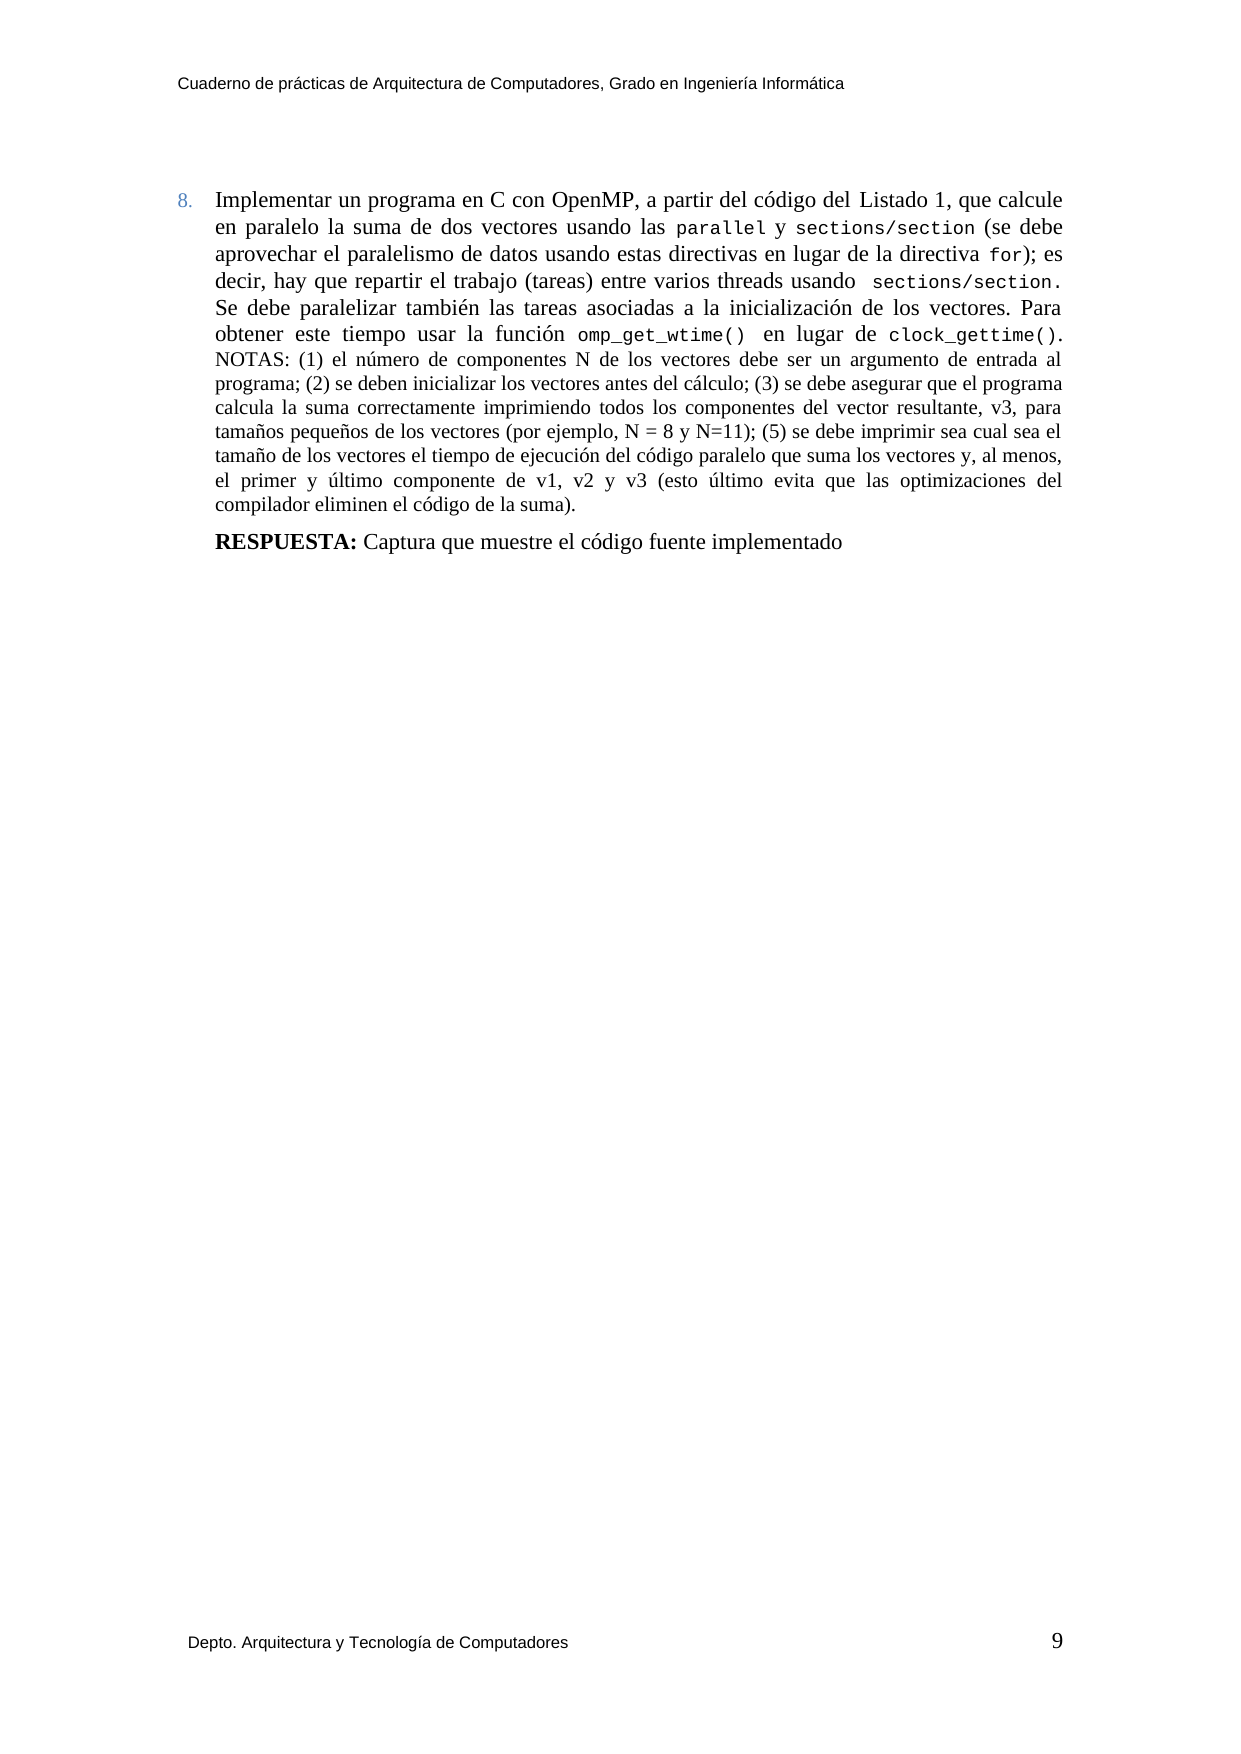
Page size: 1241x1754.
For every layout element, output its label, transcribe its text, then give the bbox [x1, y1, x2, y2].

text RESPUESTA: Captura que muestre el código fuente implementado [215, 528, 1063, 554]
list Implementar un programa en C con OpenMP, a partir del código del Listado 1, que calcule en paralelo la suma de dos vectores usando las parallel y sections/section (se debe aprovechar el paralelismo de datos usando estas directivas en lugar de la directiva for); es decir, hay que repartir el trabajo (tareas) entre varios threads usando sections/section. Se debe paralelizar también las tareas asociadas a la inicialización de los vectores. Para obtener este tiempo usar la función omp_get_wtime() en lugar de clock_gettime(). NOTAS: (1) el número de componentes N de los vectores debe ser un argumento de entrada al programa; (2) se deben inicializar los vectores antes del cálculo; (3) se debe asegurar que el programa calcula la suma correctamente imprimiendo todos los componentes del vector resultante, v3, para tamaños pequeños de los vectores (por ejemplo, N = 8 y N=11); (5) se debe imprimir sea cual sea el tamaño de los vectores el tiempo de ejecución del código paralelo que suma los vectores y, al menos, el primer y último componente de v1, v2 y v3 (esto último evita que las optimizaciones del compilador eliminen el código de la suma). [177, 187, 1063, 516]
